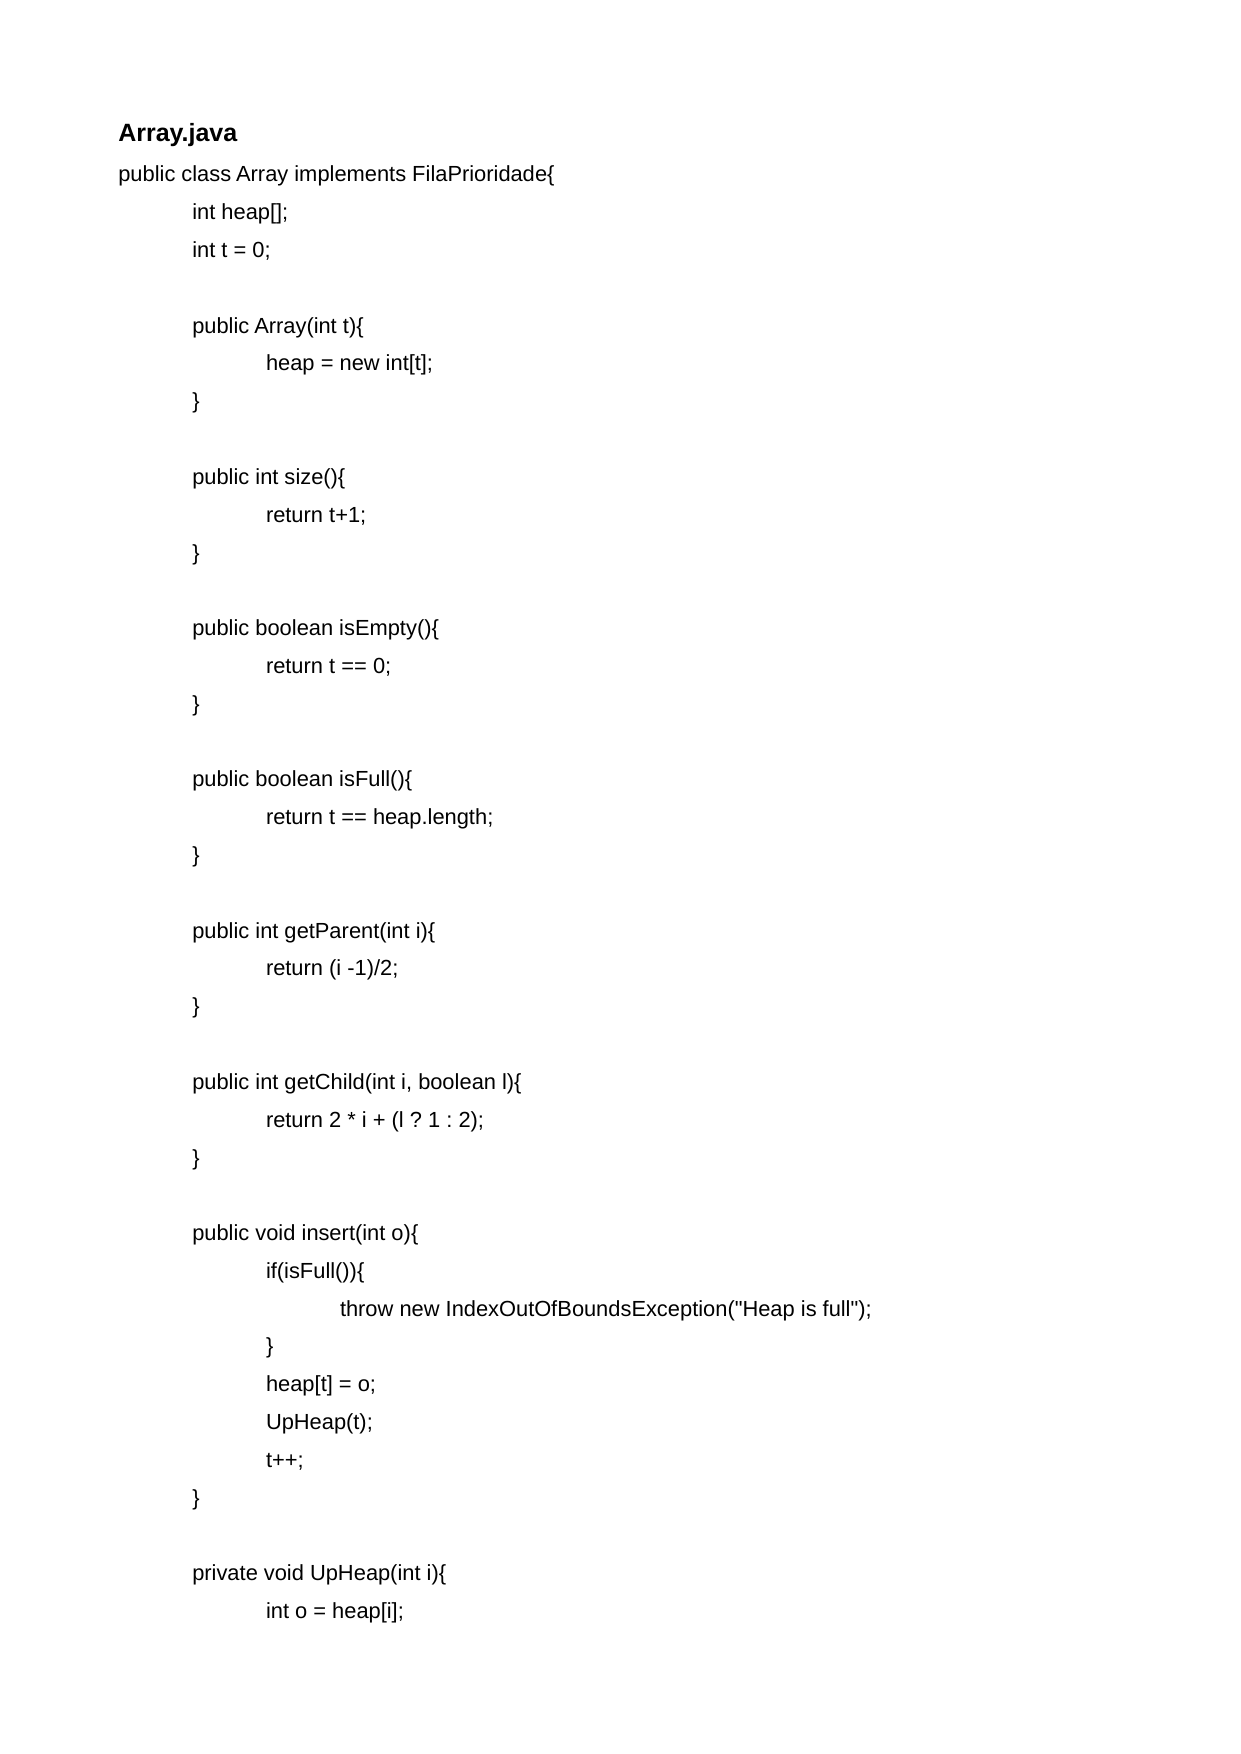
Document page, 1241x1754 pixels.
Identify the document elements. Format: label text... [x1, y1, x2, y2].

text UpHeap(t); [118, 1409, 1122, 1434]
text if(isFull()){ [118, 1258, 1122, 1283]
text Array.java [118, 118, 1122, 147]
text private void UpHeap(int i){ [118, 1560, 1122, 1586]
text int t = 0; [118, 237, 1122, 262]
text heap[t] = o; [118, 1371, 1122, 1396]
text } [118, 1144, 1122, 1169]
text return 2 * i + (l ? 1 : 2); [118, 1107, 1122, 1132]
text } [118, 1333, 1122, 1359]
text } [118, 691, 1122, 716]
text public Array(int t){ [118, 312, 1122, 338]
text t++; [118, 1447, 1122, 1472]
text return (i -1)/2; [118, 955, 1122, 981]
text return t+1; [118, 502, 1122, 527]
text public int getParent(int i){ [118, 917, 1122, 943]
text throw new IndexOutOfBoundsException("Heap is full"); [118, 1296, 1122, 1321]
text } [118, 1485, 1122, 1510]
text int o = heap[i]; [118, 1598, 1122, 1623]
text public boolean isFull(){ [118, 766, 1122, 791]
text return t == heap.length; [118, 804, 1122, 829]
text } [118, 539, 1122, 564]
text int heap[]; [118, 199, 1122, 224]
text } [118, 993, 1122, 1018]
text return t == 0; [118, 653, 1122, 678]
text public void insert(int o){ [118, 1220, 1122, 1245]
text public int size(){ [118, 464, 1122, 489]
text public int getChild(int i, boolean l){ [118, 1069, 1122, 1094]
text } [118, 842, 1122, 867]
text heap = new int[t]; [118, 350, 1122, 376]
text } [118, 388, 1122, 413]
text public boolean isEmpty(){ [118, 615, 1122, 640]
text public class Array implements FilaPrioridade{ [118, 161, 1122, 186]
